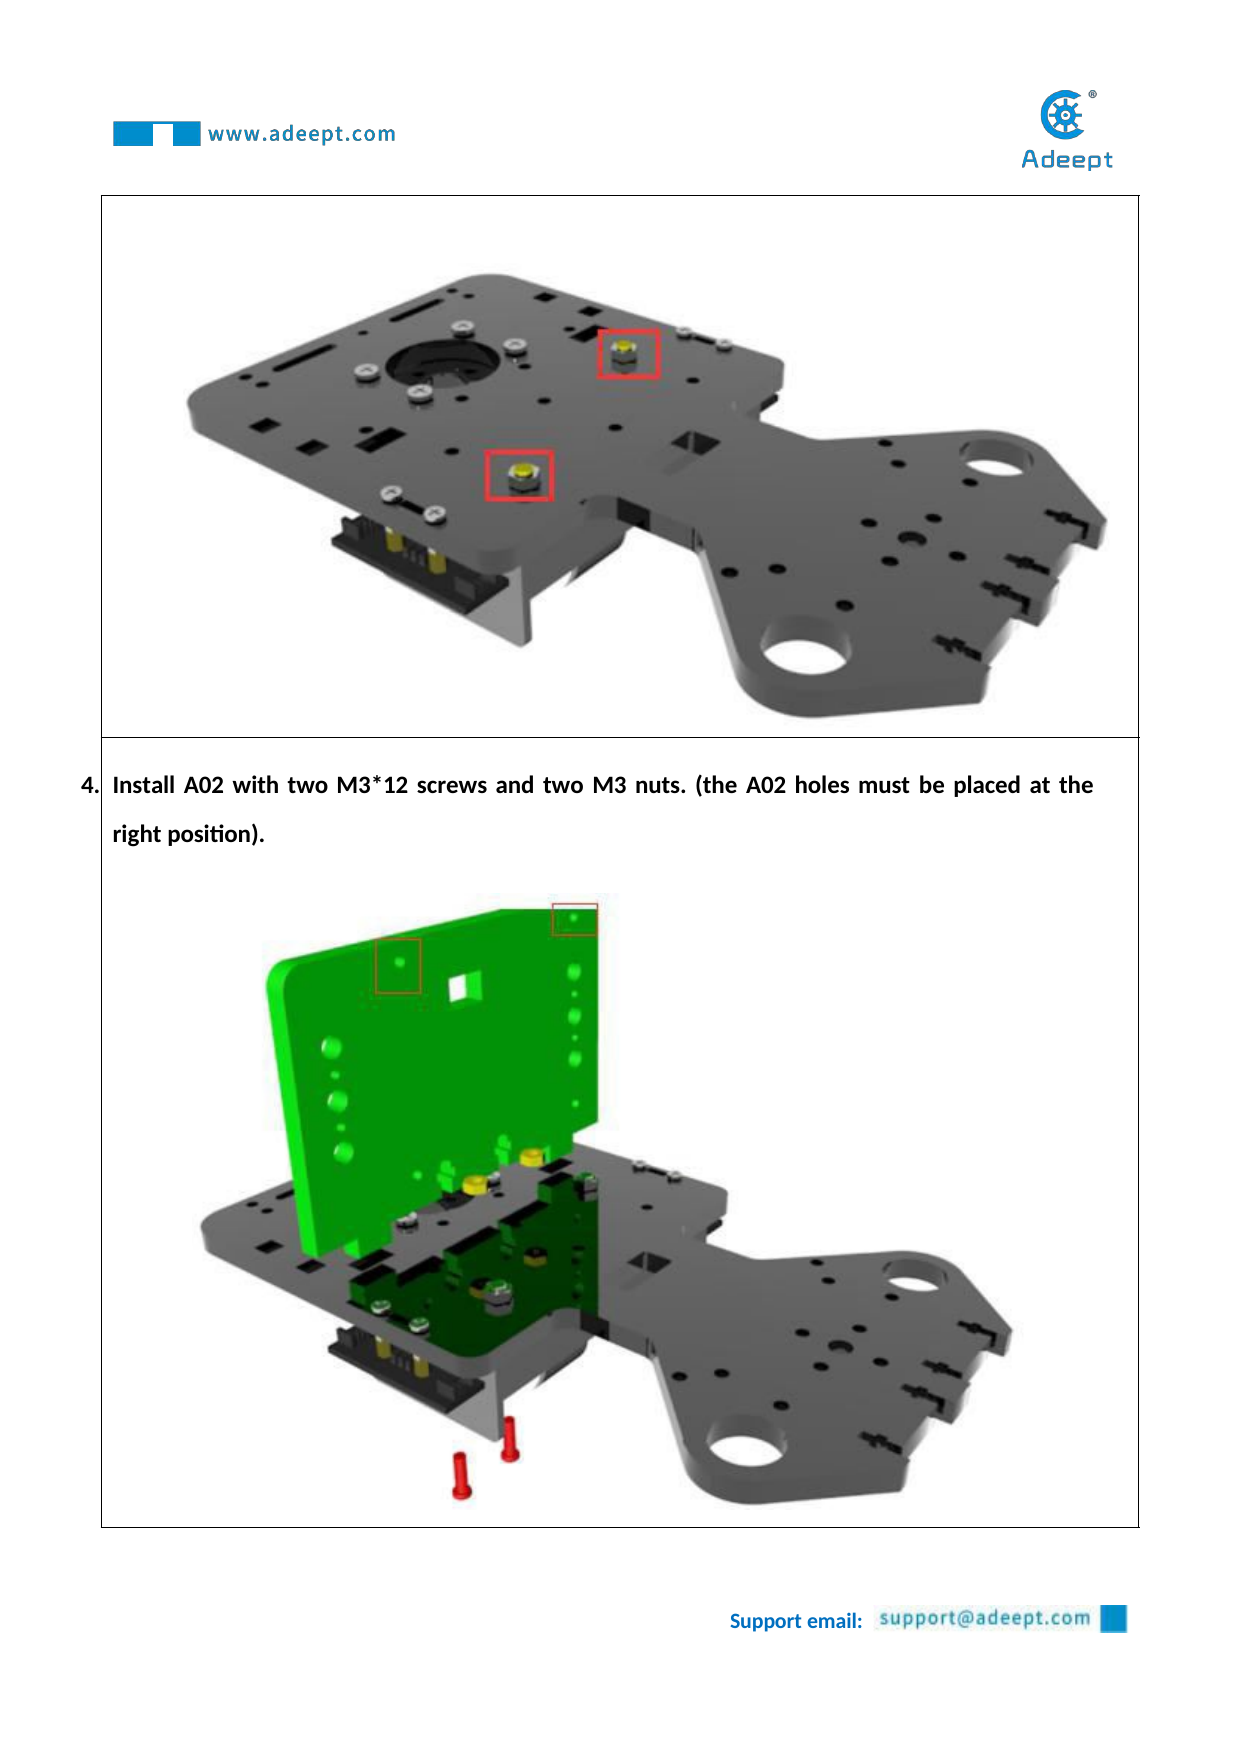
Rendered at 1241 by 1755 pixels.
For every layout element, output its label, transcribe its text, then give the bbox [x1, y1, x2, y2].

list Install A02 with two M3*12 screws and two M3 nuts. (the A02 holes must be placed at the right position). [102, 769, 1132, 848]
